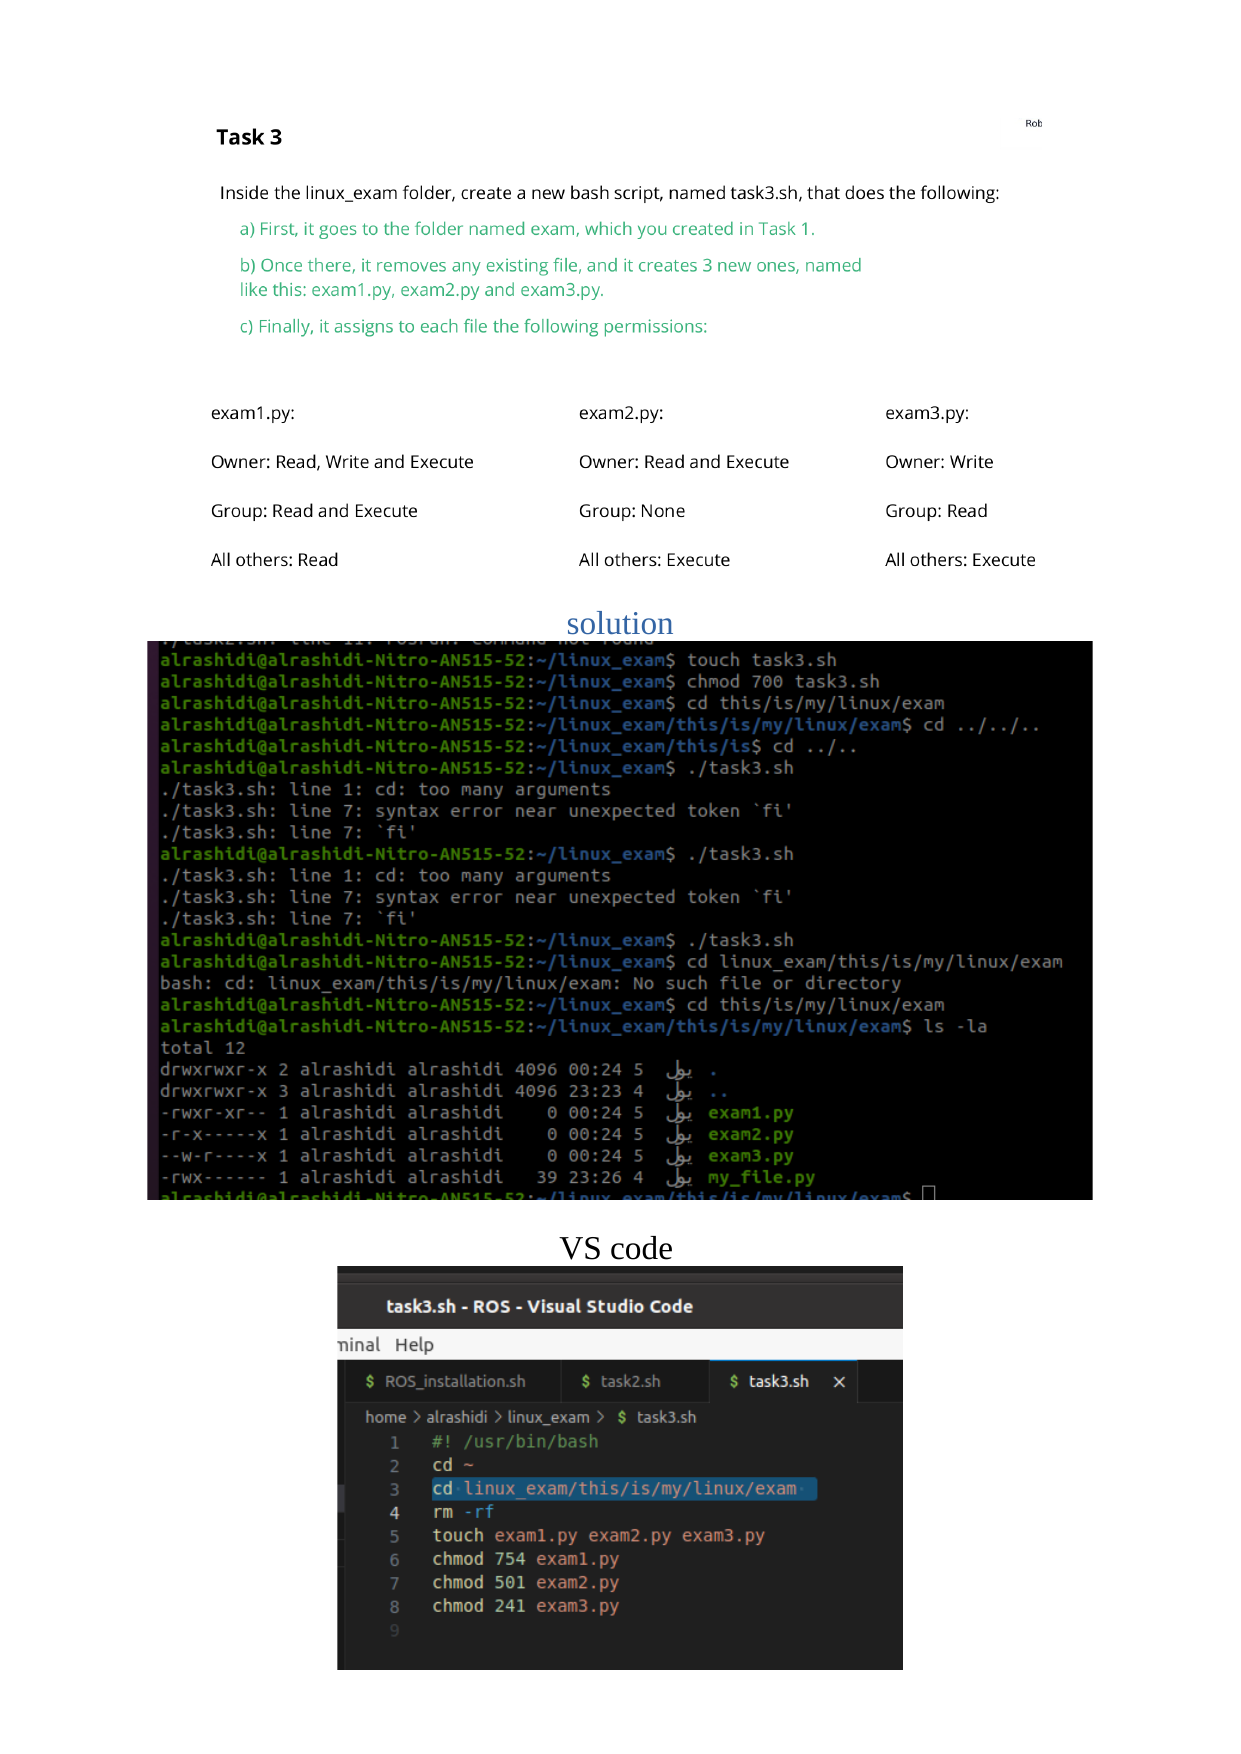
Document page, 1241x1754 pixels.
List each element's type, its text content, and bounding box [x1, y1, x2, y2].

picture [198, 118, 1042, 604]
text VS code [118, 1228, 1122, 1266]
text solution [118, 118, 1122, 642]
picture [337, 1266, 903, 1670]
picture [147, 641, 1093, 1200]
